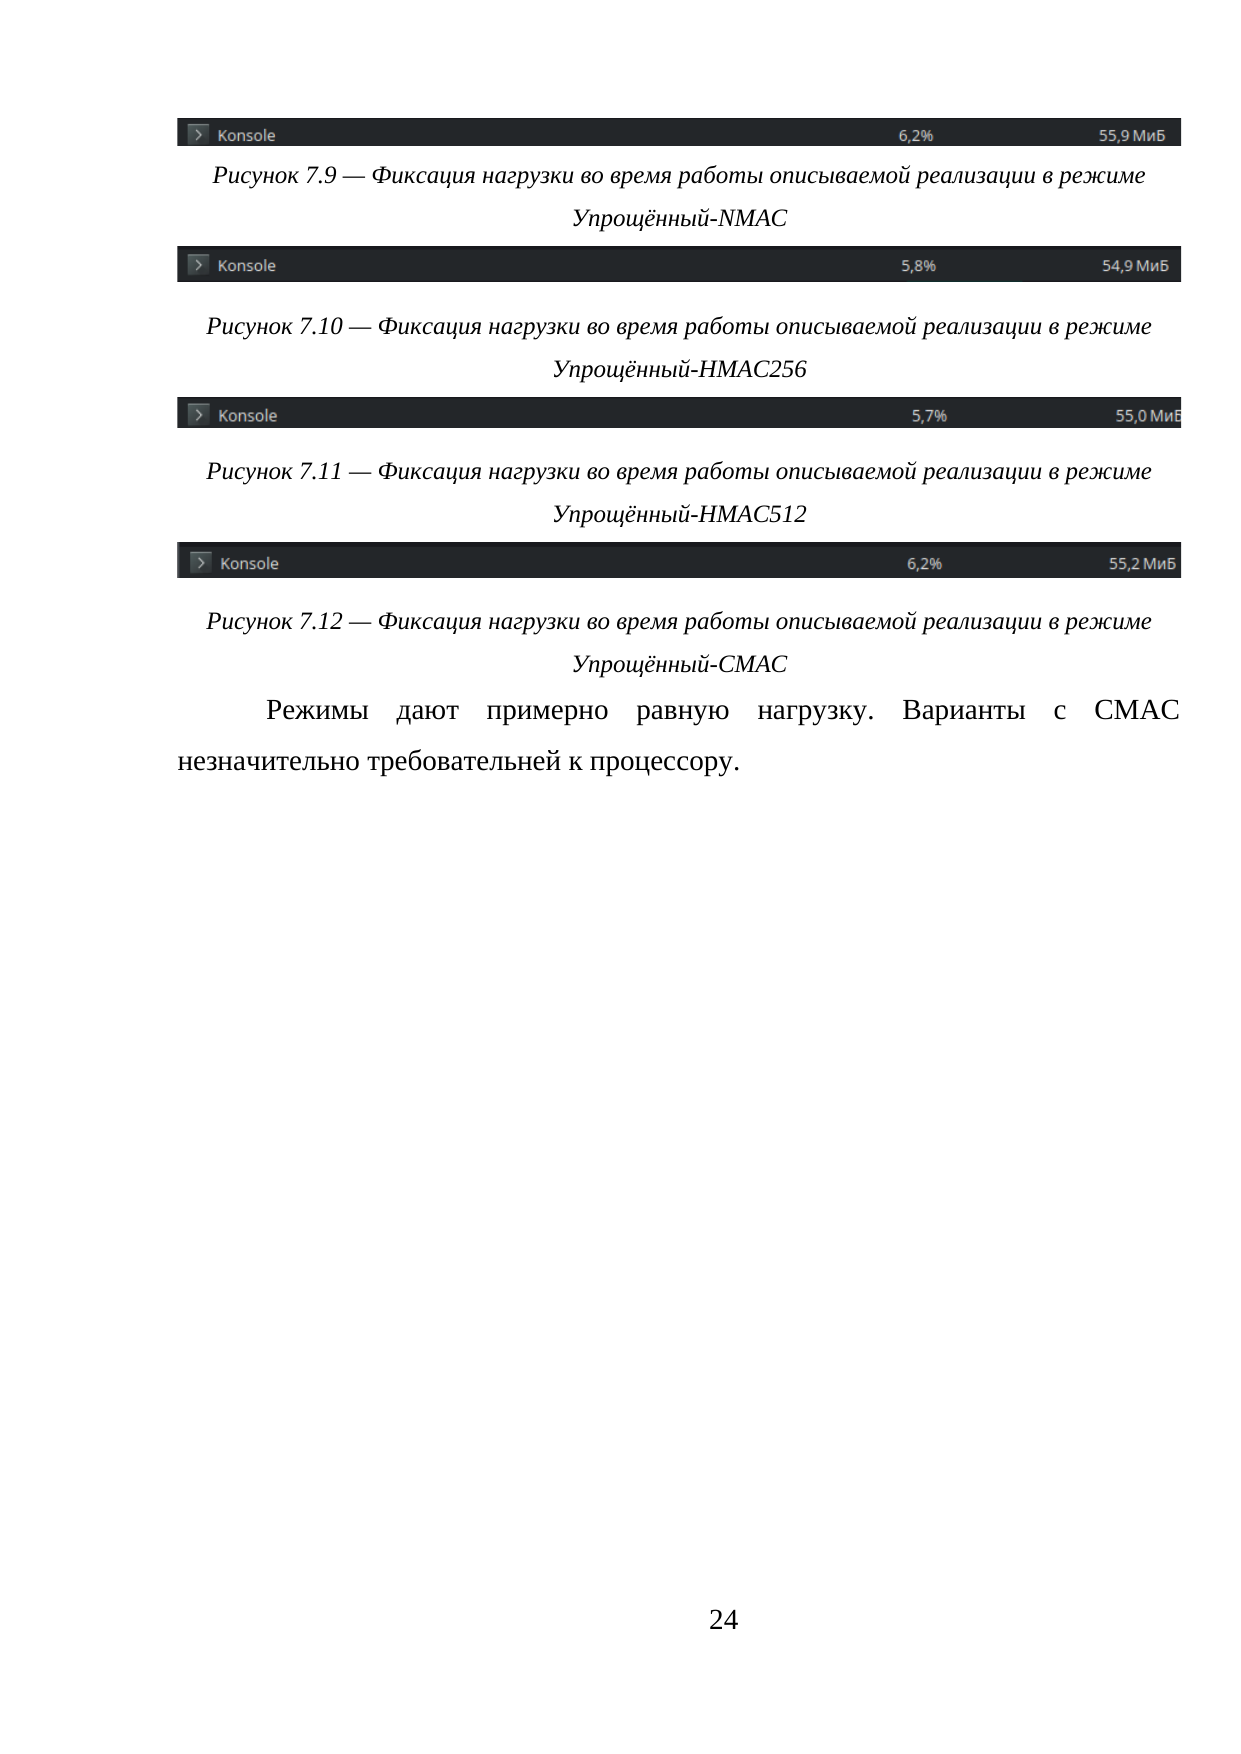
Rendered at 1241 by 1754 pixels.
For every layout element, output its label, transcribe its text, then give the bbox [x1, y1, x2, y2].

text Рисунок 7.9 — Фиксация нагрузки во время работы описываемой реализации в режиме Упрощённый-NMAC [177, 146, 1181, 232]
picture [177, 118, 1182, 146]
picture [177, 397, 1182, 428]
text Режимы дают примерно равную нагрузку. Варианты с CMAC незначительно требовательней к процессору. [177, 692, 1181, 776]
text Рисунок 7.10 — Фиксация нагрузки во время работы описываемой реализации в режиме Упрощённый-HMAC256 [177, 282, 1181, 383]
picture [177, 542, 1182, 578]
text Рисунок 7.11 — Фиксация нагрузки во время работы описываемой реализации в режиме Упрощённый-HMAC512 [177, 428, 1181, 528]
picture [177, 246, 1182, 282]
text Рисунок 7.12 — Фиксация нагрузки во время работы описываемой реализации в режиме Упрощённый-CMAC [177, 578, 1181, 678]
